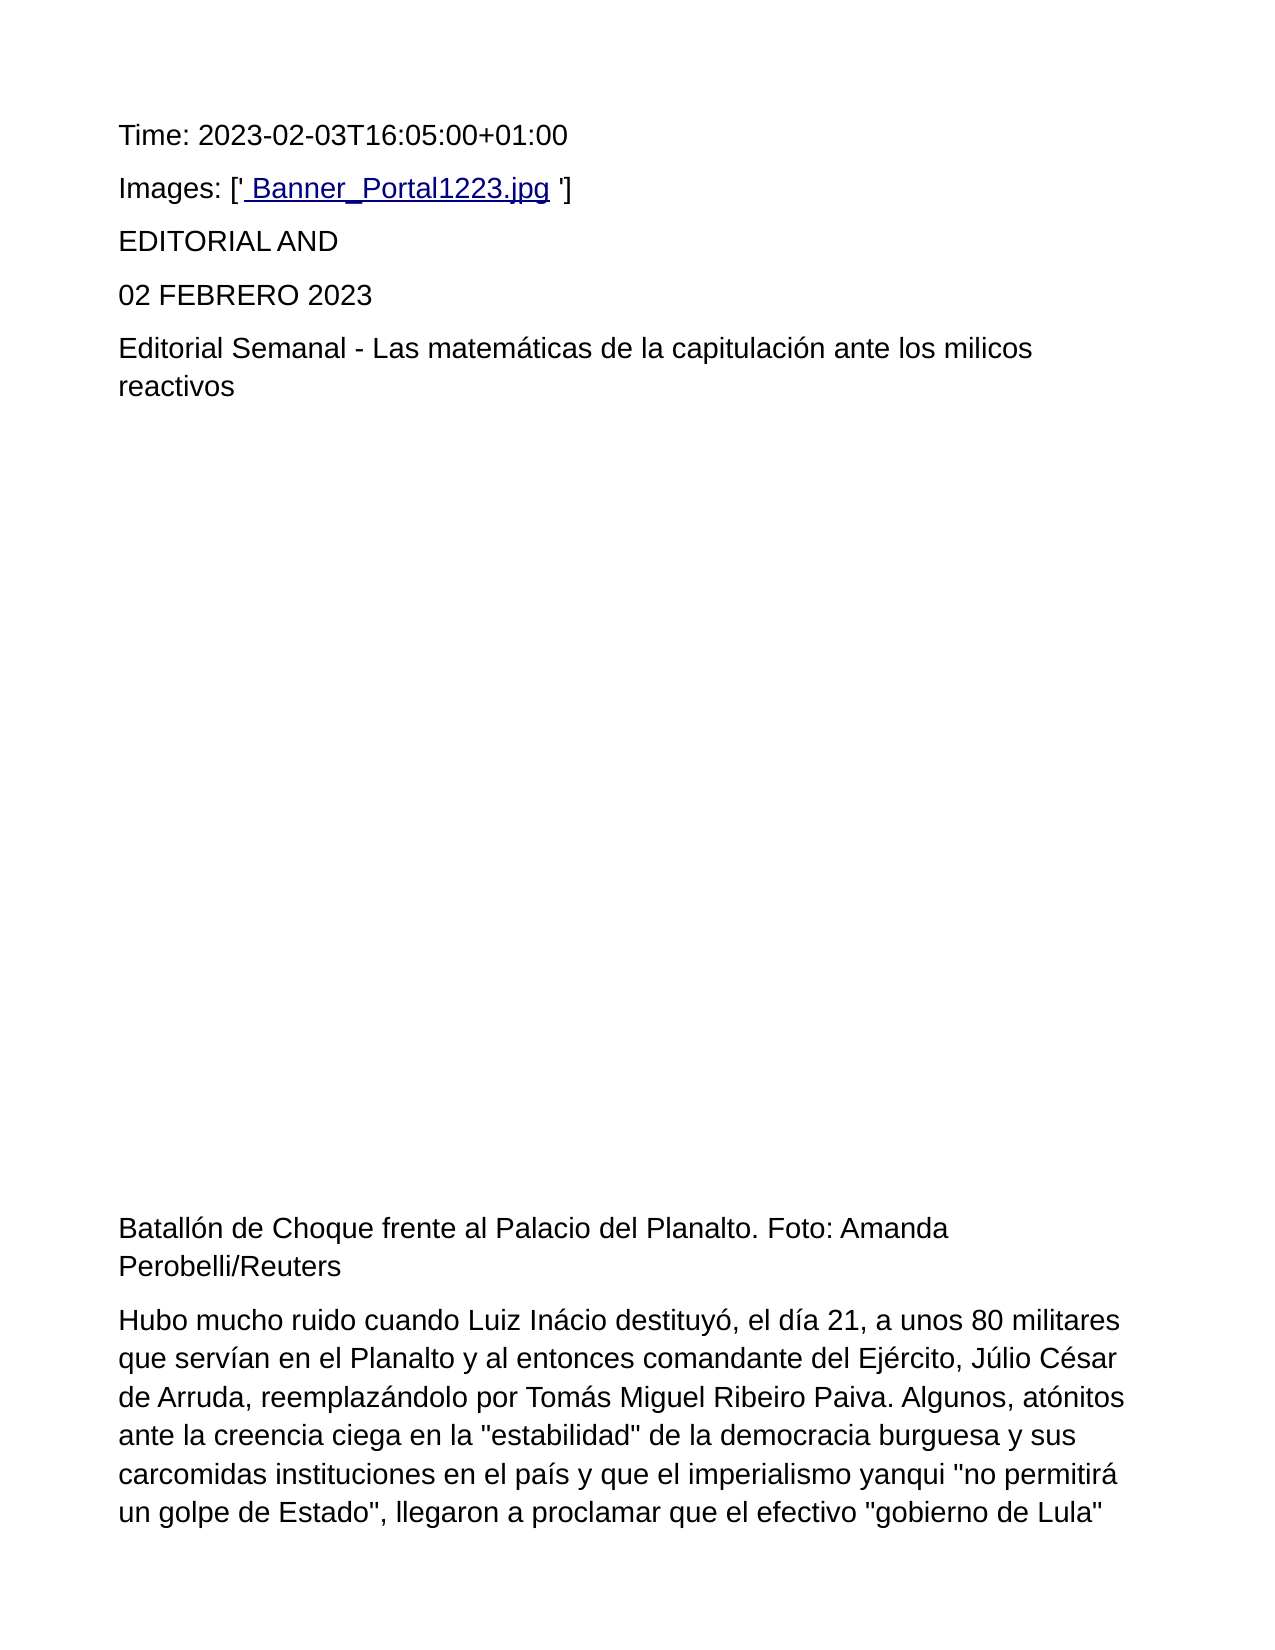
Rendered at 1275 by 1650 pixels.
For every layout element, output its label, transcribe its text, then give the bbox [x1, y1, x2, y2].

text Editorial Semanal - Las matemáticas de la capitulación ante los milicos reactivos [118, 331, 1157, 403]
text Time: 2023-02-03T16:05:00+01:00 [118, 118, 1157, 152]
text EDITORIAL AND [118, 224, 1157, 258]
text Batallón de Choque frente al Palacio del Planalto. Foto: Amanda Perobelli/Reuters [118, 1211, 1157, 1283]
text Hubo mucho ruido cuando Luiz Inácio destituyó, el día 21, a unos 80 militares que servían en el Planalto y al entonces comandante del Ejército, Júlio César de Arruda, reemplazándolo por Tomás Miguel Ribeiro Paiva. Algunos, atónitos ante la creencia ciega en la "estabilidad" de la democracia burguesa y sus carcomidas instituciones en el país y que el imperialismo yanqui "no permitirá un golpe de Estado", llegaron a proclamar que el efectivo "gobierno de Lula" [118, 1302, 1157, 1529]
text Images: [' Banner_Portal1223.jpg '] [118, 171, 1157, 205]
text 02 FEBRERO 2023 [118, 277, 1157, 311]
